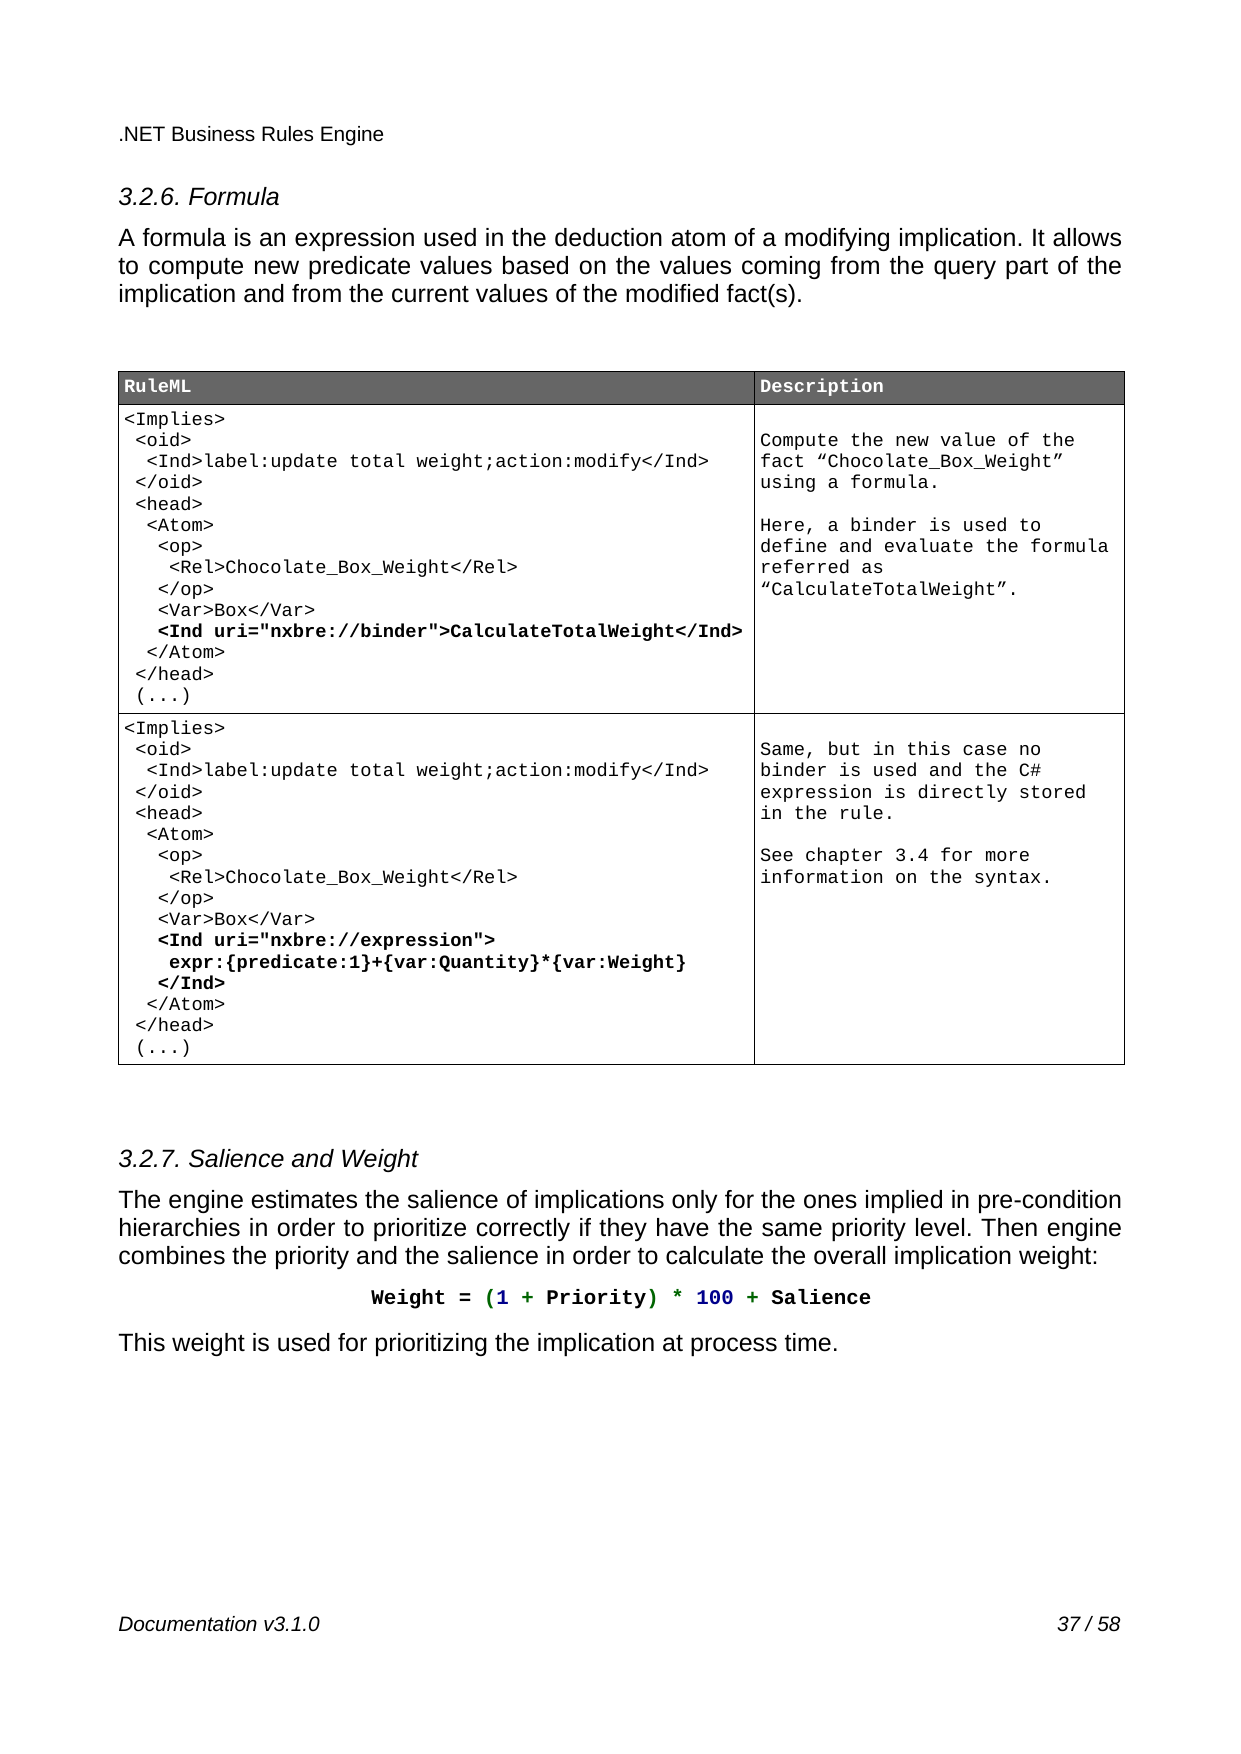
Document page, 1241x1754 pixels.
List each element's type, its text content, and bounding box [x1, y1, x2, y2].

text Weight = (1 + Priority) * 100 + Salience [118, 1287, 1124, 1311]
text This weight is used for prioritizing the implication at process time. [118, 1328, 1124, 1357]
table_cell <Implies> <oid> <Ind>label:update total weight;action:modify</Ind> </oid> <head> <Atom> <op> <Rel>Chocolate_Box_Weight</Rel> </op> <Var>Box</Var> <Ind uri="nxbre://expression"> expr:{predicate:1}+{var:Quantity}*{var:Weight} </Ind> </Atom> </head> (...) [119, 714, 754, 1064]
table_header RuleML [119, 372, 754, 404]
table_cell Compute the new value of the fact “Chocolate_Box_Weight” using a formula. Here, a binder is used to define and evaluate the formula referred as “CalculateTotalWeight”. [755, 405, 1124, 713]
text The engine estimates the salience of implications only for the ones implied in pre-condition hierarchies in order to prioritize correctly if they have the same priority level. Then engine combines the priority and the salience in order to calculate the overall implication weight: [118, 1186, 1124, 1269]
table_header Description [755, 372, 1124, 404]
text A formula is an expression used in the deduction atom of a modifying implication. It allows to compute new predicate values based on the values coming from the query part of the implication and from the current values of the modified fact(s). [118, 223, 1124, 308]
subtitle Salience and Weight [118, 1145, 1124, 1173]
table_cell <Implies> <oid> <Ind>label:update total weight;action:modify</Ind> </oid> <head> <Atom> <op> <Rel>Chocolate_Box_Weight</Rel> </op> <Var>Box</Var> <Ind uri="nxbre://binder">CalculateTotalWeight</Ind> </Atom> </head> (...) [119, 405, 754, 713]
subtitle Formula [118, 183, 1124, 211]
table_cell Same, but in this case no binder is used and the C# expression is directly stored in the rule. See chapter 3.4 for more information on the syntax. [755, 714, 1124, 1064]
